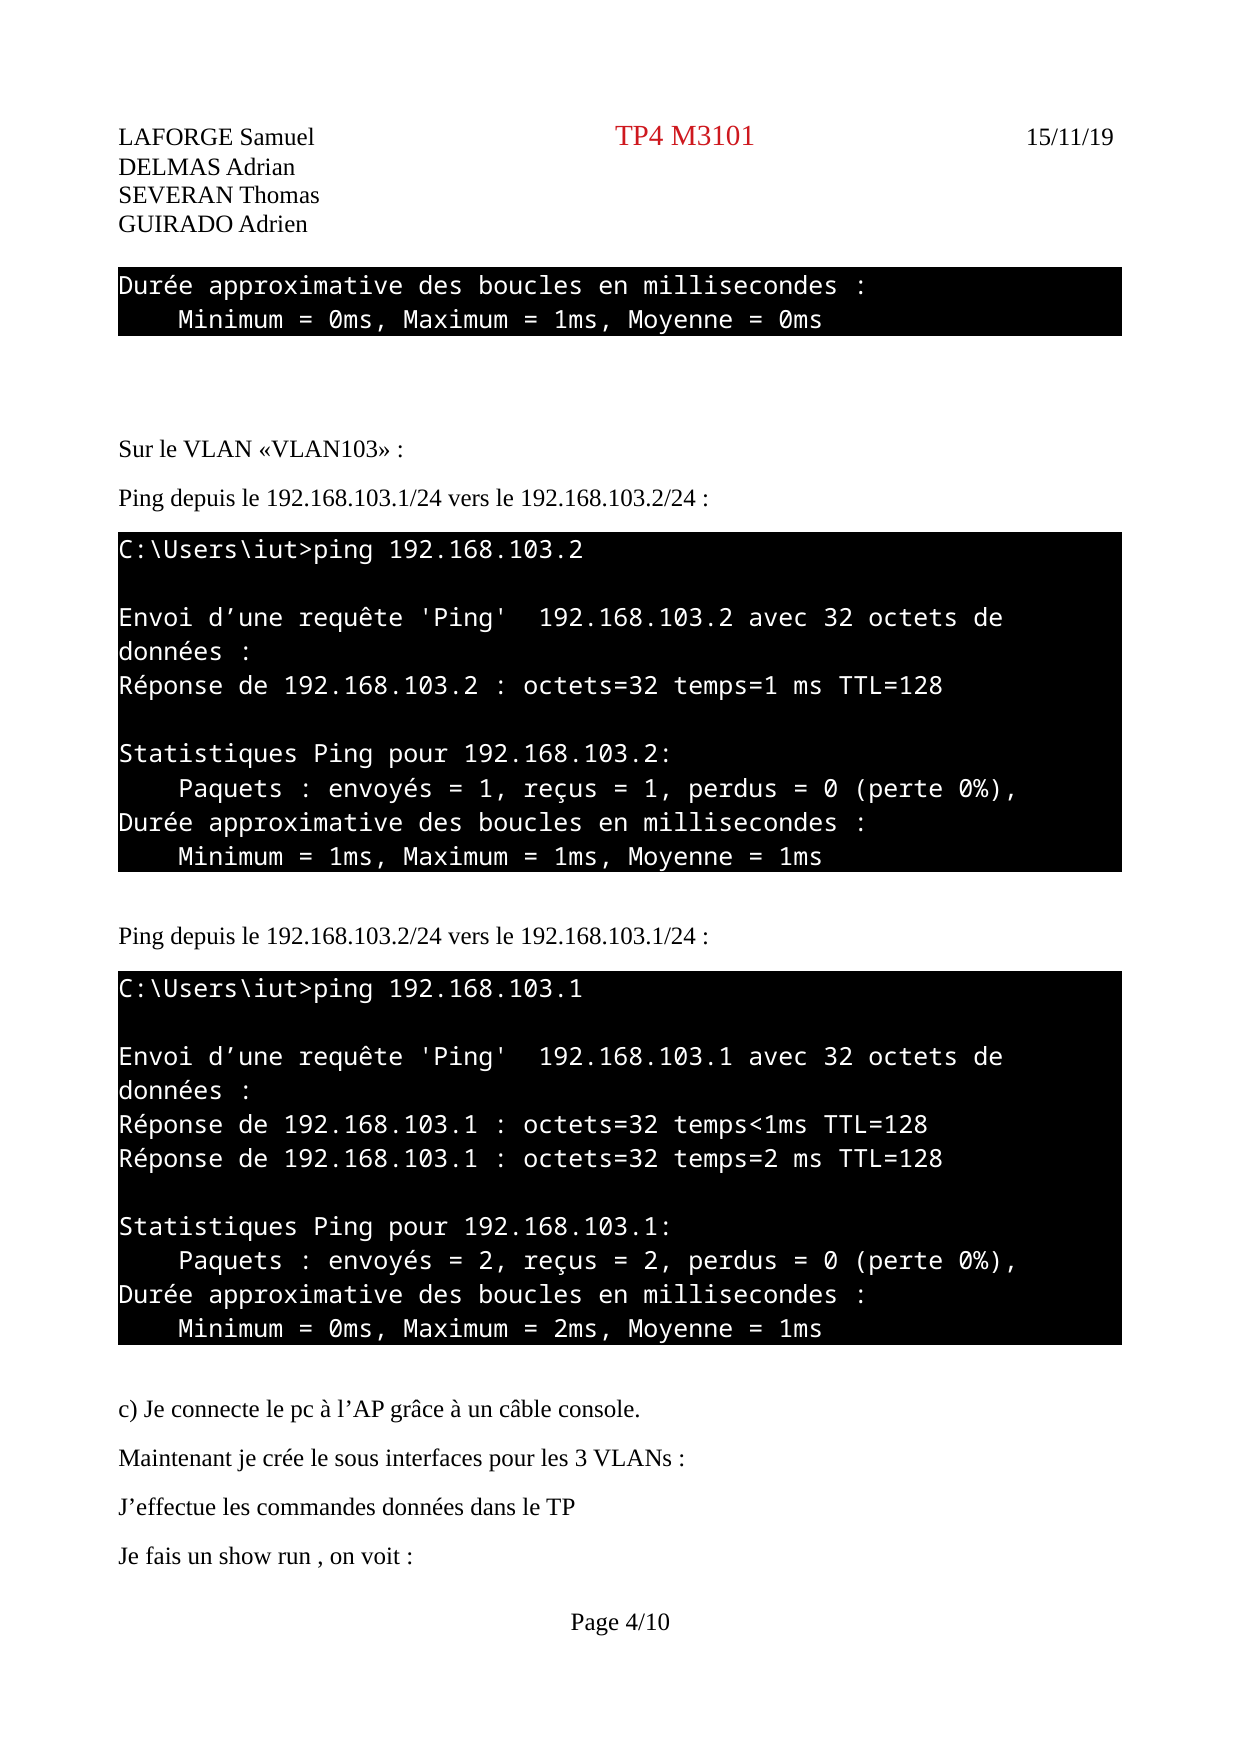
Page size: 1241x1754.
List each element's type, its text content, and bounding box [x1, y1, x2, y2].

text J’effectue les commandes données dans le TP [118, 1492, 1122, 1521]
text Paquets : envoyés = 1, reçus = 1, perdus = 0 (perte 0%), [118, 770, 1122, 804]
text Minimum = 0ms, Maximum = 2ms, Moyenne = 1ms [118, 1311, 1122, 1345]
text Statistiques Ping pour 192.168.103.1: [118, 1209, 1122, 1243]
text Ping depuis le 192.168.103.2/24 vers le 192.168.103.1/24 : [118, 921, 1122, 950]
text Minimum = 1ms, Maximum = 1ms, Moyenne = 1ms [118, 838, 1122, 872]
text Réponse de 192.168.103.2 : octets=32 temps=1 ms TTL=128 [118, 668, 1122, 702]
text Envoi d’une requête 'Ping' 192.168.103.2 avec 32 octets de données : [118, 600, 1122, 668]
text Je fais un show run , on voit : [118, 1541, 1122, 1570]
text Envoi d’une requête 'Ping' 192.168.103.1 avec 32 octets de données : [118, 1039, 1122, 1107]
text Maintenant je crée le sous interfaces pour les 3 VLANs : [118, 1443, 1122, 1472]
text Réponse de 192.168.103.1 : octets=32 temps=2 ms TTL=128 [118, 1141, 1122, 1175]
text C:\Users\iut>ping 192.168.103.1 [118, 971, 1122, 1004]
text Durée approximative des boucles en millisecondes : [118, 267, 1122, 301]
text Durée approximative des boucles en millisecondes : [118, 1277, 1122, 1311]
text Réponse de 192.168.103.1 : octets=32 temps<1ms TTL=128 [118, 1107, 1122, 1141]
text Durée approximative des boucles en millisecondes : [118, 804, 1122, 838]
text Ping depuis le 192.168.103.1/24 vers le 192.168.103.2/24 : [118, 483, 1122, 511]
text c) Je connecte le pc à l’AP grâce à un câble console. [118, 1394, 1122, 1423]
text Statistiques Ping pour 192.168.103.2: [118, 736, 1122, 770]
text Paquets : envoyés = 2, reçus = 2, perdus = 0 (perte 0%), [118, 1243, 1122, 1277]
text Minimum = 0ms, Maximum = 1ms, Moyenne = 0ms [118, 301, 1122, 336]
text Sur le VLAN «VLAN103» : [118, 434, 1122, 462]
text C:\Users\iut>ping 192.168.103.2 [118, 532, 1122, 566]
